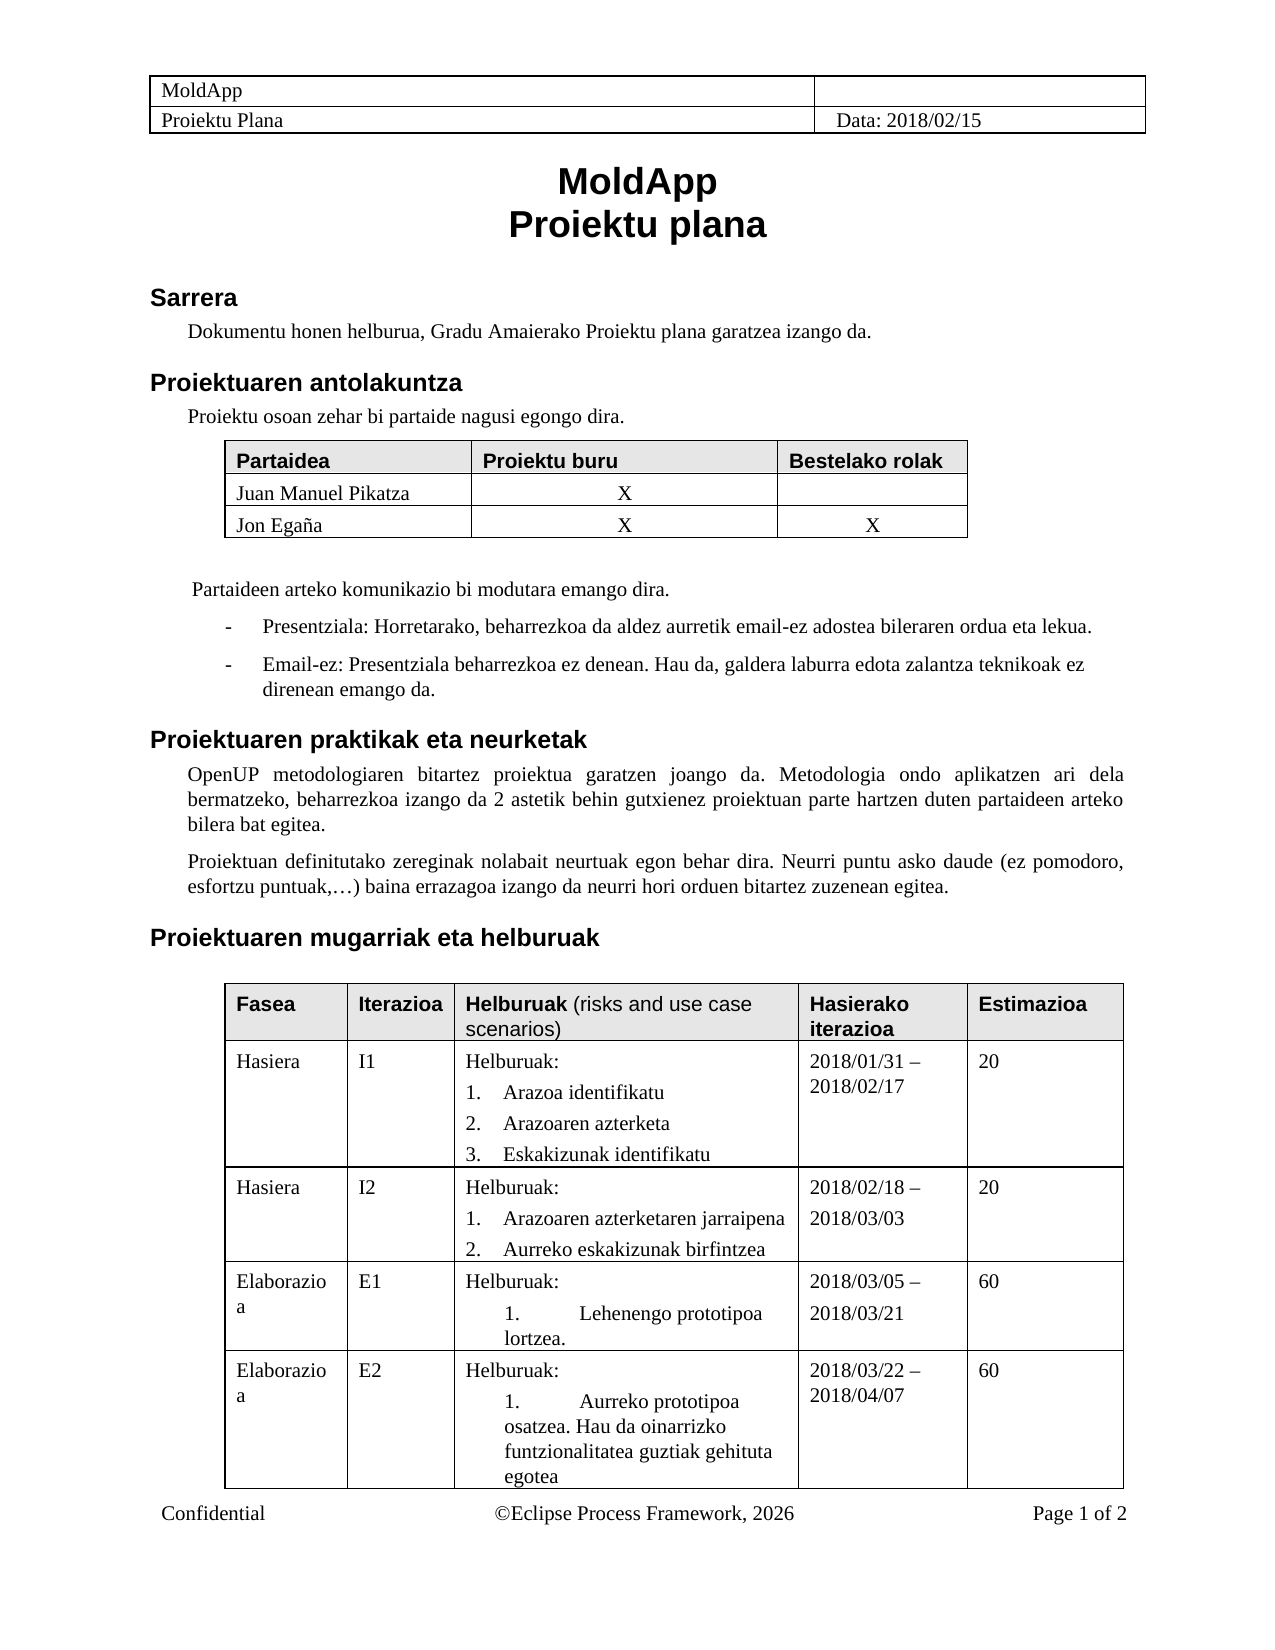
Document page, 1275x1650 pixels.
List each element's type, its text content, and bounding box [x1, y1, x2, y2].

list Email-ez: Presentziala beharrezkoa ez denean. Hau da, galdera laburra edota zalantza teknikoak ez direnean emango da. [225, 651, 1125, 701]
table_cell Helburuak: Aurreko prototipoa osatzea. Hau da oinarrizko funtzionalitatea guztiak gehituta egotea [455, 1351, 798, 1488]
text Dokumentu honen helburua, Gradu Amaierako Proiektu plana garatzea izango da. [187, 318, 1125, 343]
list Presentziala: Horretarako, beharrezkoa da aldez aurretik email-ez adostea bileraren ordua eta lekua. [225, 613, 1125, 638]
table_cell Hasiera [226, 1041, 347, 1166]
table_cell Hasiera [226, 1168, 347, 1261]
table_header Estimazioa [968, 984, 1123, 1040]
table_cell Jon Egaña [226, 506, 471, 537]
table_cell 2018/03/05 – 2018/03/21 [799, 1262, 967, 1350]
table_header Hasierako iterazioa [799, 984, 967, 1040]
table_cell 2018/03/22 – 2018/04/07 [799, 1351, 967, 1488]
table_cell Helburuak: Lehenengo prototipoa lortzea. [455, 1262, 798, 1350]
table_cell 60 [968, 1262, 1123, 1350]
table_cell E1 [348, 1262, 454, 1350]
table_cell E2 [348, 1351, 454, 1488]
subtitle Proiektuaren antolakuntza [150, 368, 1125, 396]
table_cell Helburuak: Arazoa identifikatu Arazoaren azterketa Eskakizunak identifikatu [455, 1041, 798, 1166]
table_header Iterazioa [348, 984, 454, 1040]
table_cell Elaborazioa [226, 1351, 347, 1488]
subtitle Proiektuaren mugarriak eta helburuak [150, 923, 1125, 952]
table_header Bestelako rolak [778, 441, 967, 472]
text Partaideen arteko komunikazio bi modutara emango dira. [150, 576, 1125, 601]
text Proiektu osoan zehar bi partaide nagusi egongo dira. [187, 403, 1125, 428]
table_header Fasea [226, 984, 347, 1040]
table_header Partaidea [226, 441, 471, 472]
subtitle Proiektuaren praktikak eta neurketak [150, 726, 1125, 754]
table_header Helburuak (risks and use case scenarios) [455, 984, 798, 1040]
table_cell 2018/02/18 – 2018/03/03 [799, 1168, 967, 1261]
table_cell 20 [968, 1168, 1123, 1261]
table_cell I2 [348, 1168, 454, 1261]
table_cell 60 [968, 1351, 1123, 1488]
table_cell X [472, 506, 777, 537]
text Proiektuan definitutako zereginak nolabait neurtuak egon behar dira. Neurri puntu asko daude (ez pomodoro, esfortzu puntuak,…) baina errazagoa izango da neurri hori orduen bitartez zuzenean egitea. [187, 848, 1125, 898]
table_cell [778, 474, 967, 505]
table_cell Elaborazioa [226, 1262, 347, 1350]
table_cell 20 [968, 1041, 1123, 1166]
text Proiektu plana [150, 202, 1125, 245]
table_cell X [472, 474, 777, 505]
table_cell I1 [348, 1041, 454, 1166]
table_cell 2018/01/31 – 2018/02/17 [799, 1041, 967, 1166]
text OpenUP metodologiaren bitartez proiektua garatzen joango da. Metodologia ondo aplikatzen ari dela bermatzeko, beharrezkoa izango da 2 astetik behin gutxienez proiektuan parte hartzen duten partaideen arteko bilera bat egitea. [187, 761, 1125, 836]
table_cell Helburuak: Arazoaren azterketaren jarraipena Aurreko eskakizunak birfintzea [455, 1168, 798, 1261]
table_cell X [778, 506, 967, 537]
subtitle Sarrera [150, 283, 1125, 311]
text MoldApp [150, 159, 1125, 202]
table_cell Juan Manuel Pikatza [226, 474, 471, 505]
table_header Proiektu buru [472, 441, 777, 472]
